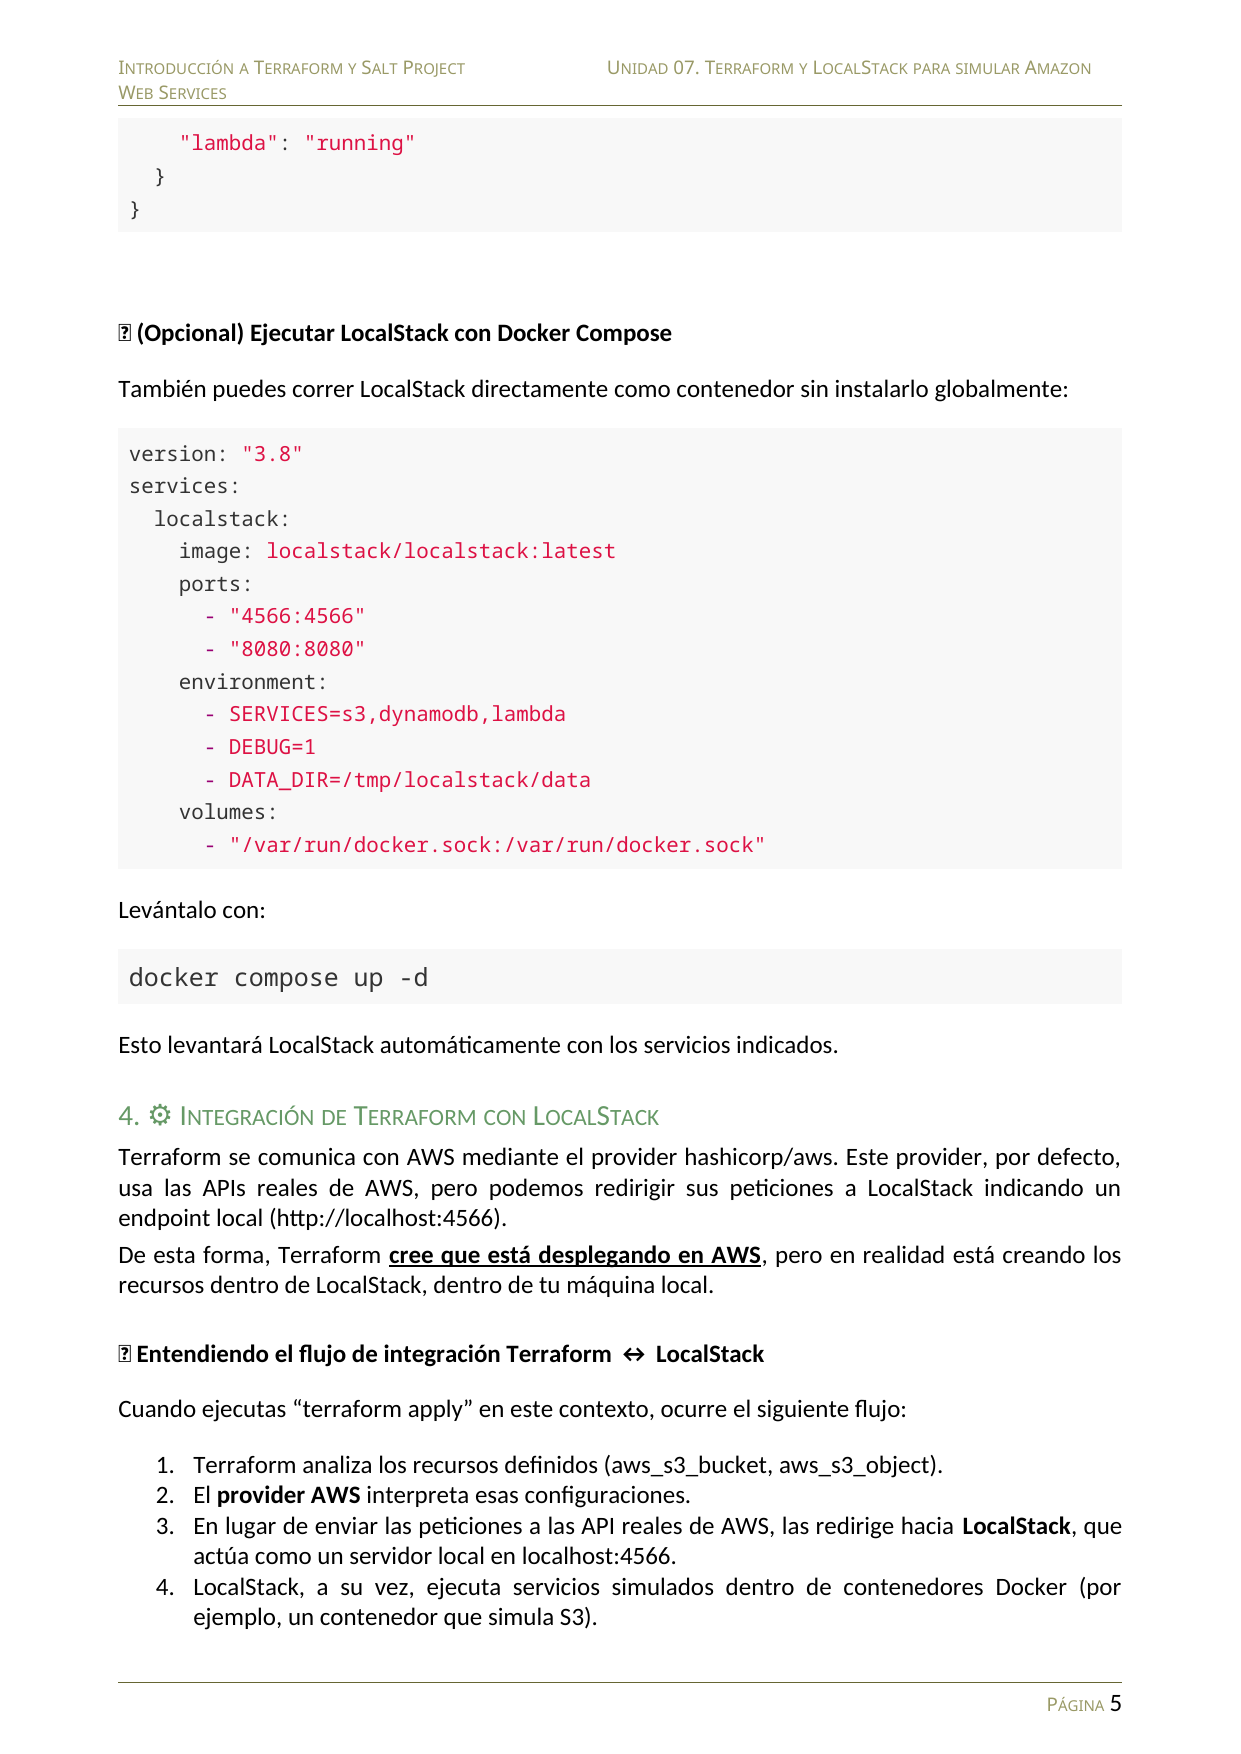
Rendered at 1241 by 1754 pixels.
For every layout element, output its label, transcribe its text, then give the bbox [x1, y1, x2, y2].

list Terraform analiza los recursos definidos (aws_s3_bucket, aws_s3_object). [156, 1449, 1122, 1479]
text Terraform se comunica con AWS mediante el provider hashicorp/aws. Este provider, por defecto, usa las APIs reales de AWS, pero podemos redirigir sus peticiones a LocalStack indicando un endpoint local (http://localhost:4566). [118, 1141, 1122, 1233]
text Levántalo con: [118, 894, 1122, 924]
list LocalStack, a su vez, ejecuta servicios simulados dentro de contenedores Docker (por ejemplo, un contenedor que simula S3). [156, 1571, 1122, 1632]
table_header "lambda": "running" } } [118, 118, 1122, 232]
text 🧠 Entendiendo el flujo de integración Terraform ↔ LocalStack [118, 1338, 1122, 1368]
subtitle 4. ⚙️ Integración de Terraform con LocalStack [118, 1097, 1122, 1133]
text También puedes correr LocalStack directamente como contenedor sin instalarlo globalmente: [118, 373, 1122, 403]
table_header docker compose up -d [118, 949, 1122, 1004]
text De esta forma, Terraform cree que está desplegando en AWS, pero en realidad está creando los recursos dentro de LocalStack, dentro de tu máquina local. [118, 1239, 1122, 1300]
list El provider AWS interpreta esas configuraciones. [156, 1479, 1122, 1510]
text 🔹 (Opcional) Ejecutar LocalStack con Docker Compose [118, 317, 1122, 348]
list En lugar de enviar las peticiones a las API reales de AWS, las redirige hacia LocalStack, que actúa como un servidor local en localhost:4566. [156, 1510, 1122, 1571]
text Cuando ejecutas “terraform apply” en este contexto, ocurre el siguiente flujo: [118, 1393, 1122, 1424]
text Esto levantará LocalStack automáticamente con los servicios indicados. [118, 1029, 1122, 1060]
table_header version: "3.8" services: localstack: image: localstack/localstack:latest ports: - "4566:4566" - "8080:8080" environment: - SERVICES=s3,dynamodb,lambda - DEBUG=1 - DATA_DIR=/tmp/localstack/data volumes: - "/var/run/docker.sock:/var/run/docker.sock" [118, 428, 1122, 869]
